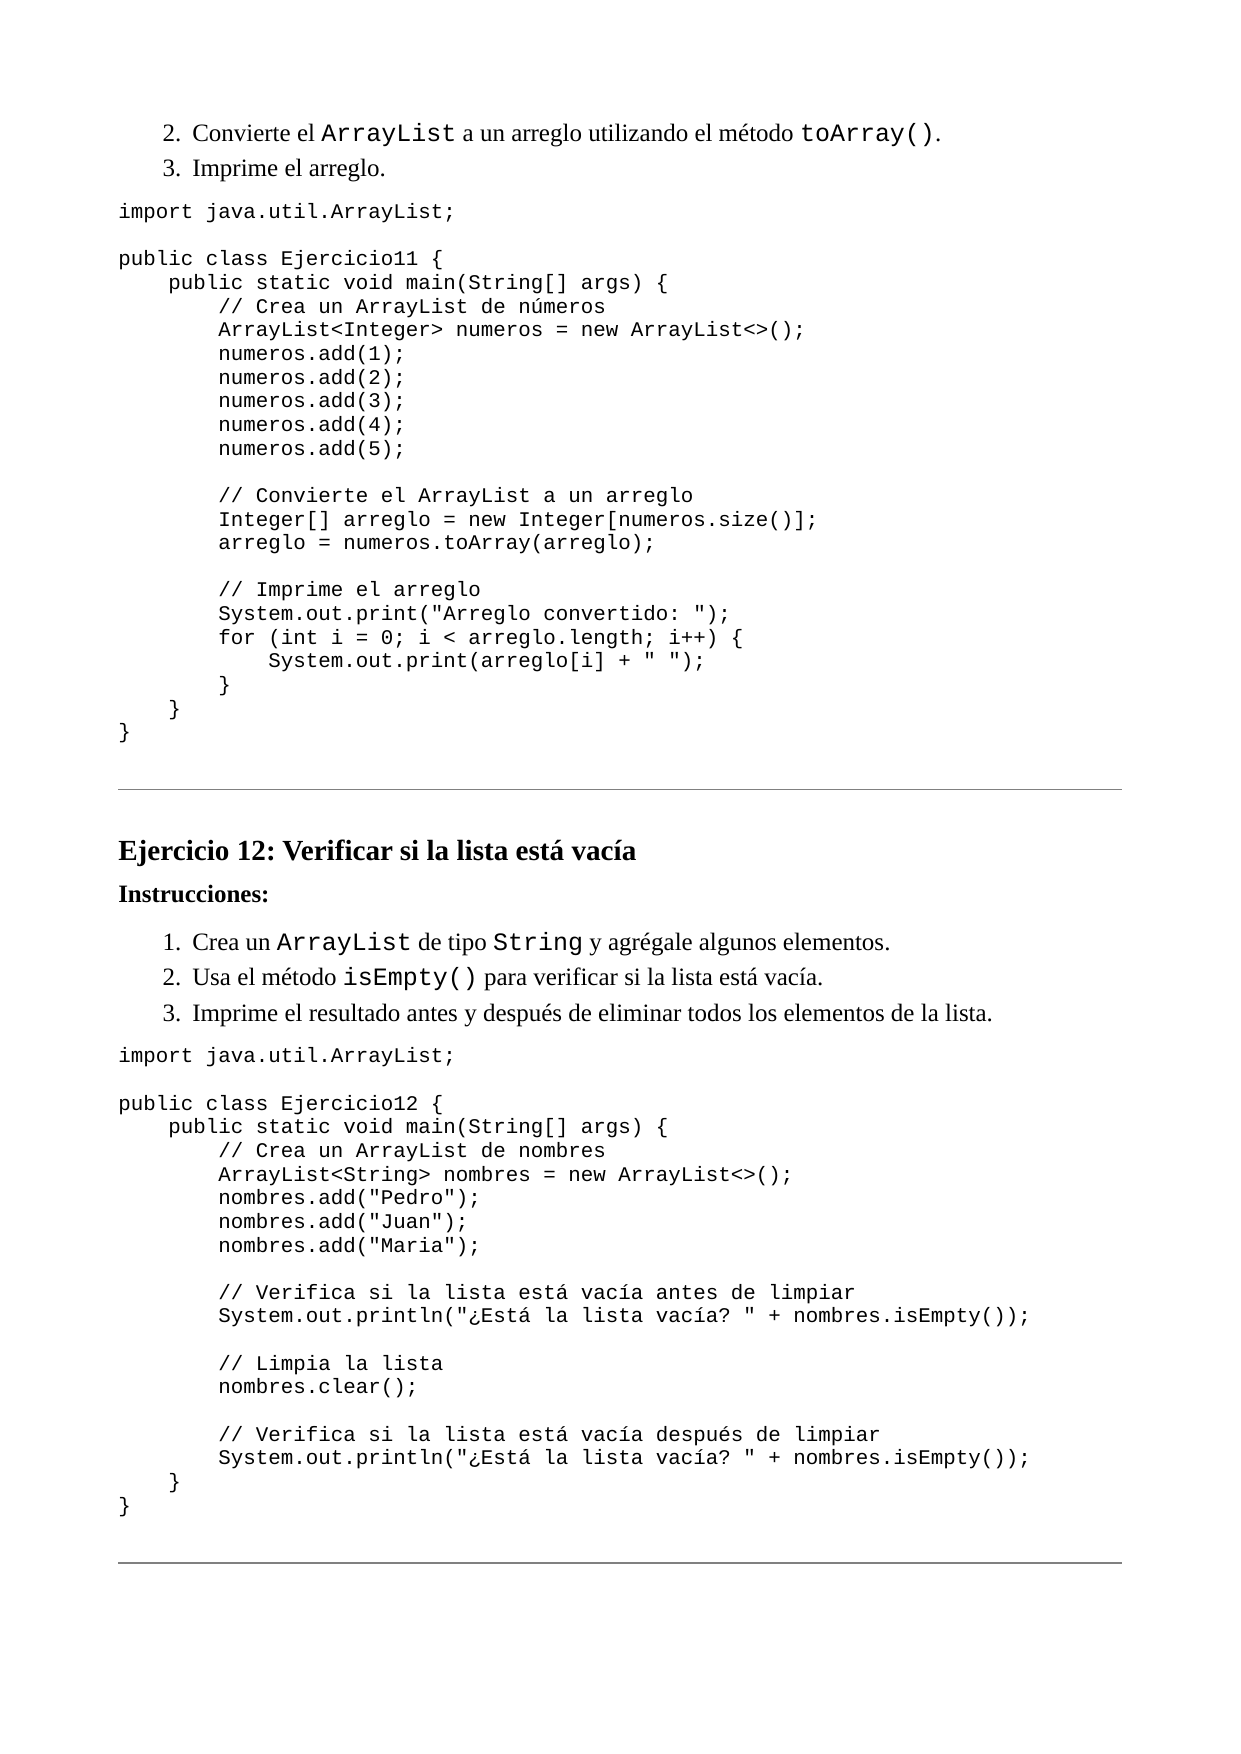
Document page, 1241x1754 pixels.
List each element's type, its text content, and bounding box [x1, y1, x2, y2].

text Instrucciones: [118, 879, 1122, 908]
text nombres.clear(); [118, 1376, 1122, 1400]
text arreglo = numeros.toArray(arreglo); [118, 532, 1122, 556]
text numeros.add(1); [118, 343, 1122, 367]
text public static void main(String[] args) { [118, 1116, 1122, 1140]
subtitle Ejercicio 12: Verificar si la lista está vacía [118, 833, 1122, 867]
text // Verifica si la lista está vacía después de limpiar [118, 1424, 1122, 1447]
list Crea un ArrayList de tipo String y agrégale algunos elementos. [162, 927, 1122, 958]
list Imprime el resultado antes y después de eliminar todos los elementos de la lista. [162, 998, 1122, 1027]
text import java.util.ArrayList; [118, 1045, 1122, 1069]
text // Convierte el ArrayList a un arreglo [118, 485, 1122, 508]
text } [118, 674, 1122, 698]
list Convierte el ArrayList a un arreglo utilizando el método toArray(). [162, 118, 1122, 149]
text ArrayList<String> nombres = new ArrayList<>(); [118, 1164, 1122, 1187]
text numeros.add(3); [118, 390, 1122, 414]
text numeros.add(5); [118, 438, 1122, 461]
list Usa el método isEmpty() para verificar si la lista está vacía. [162, 962, 1122, 993]
text numeros.add(2); [118, 367, 1122, 390]
text nombres.add("Maria"); [118, 1234, 1122, 1258]
text System.out.println("¿Está la lista vacía? " + nombres.isEmpty()); [118, 1306, 1122, 1329]
text // Imprime el arreglo [118, 579, 1122, 603]
text System.out.println("¿Está la lista vacía? " + nombres.isEmpty()); [118, 1447, 1122, 1471]
text } [118, 1471, 1122, 1495]
text // Verifica si la lista está vacía antes de limpiar [118, 1282, 1122, 1306]
text nombres.add("Pedro"); [118, 1187, 1122, 1211]
text ArrayList<Integer> numeros = new ArrayList<>(); [118, 319, 1122, 343]
text public static void main(String[] args) { [118, 272, 1122, 296]
text } [118, 721, 1122, 745]
text // Crea un ArrayList de números [118, 296, 1122, 319]
text System.out.print(arreglo[i] + " "); [118, 650, 1122, 674]
text public class Ejercicio12 { [118, 1093, 1122, 1116]
text Integer[] arreglo = new Integer[numeros.size()]; [118, 508, 1122, 532]
text nombres.add("Juan"); [118, 1211, 1122, 1234]
text } [118, 698, 1122, 721]
text } [118, 1495, 1122, 1518]
text import java.util.ArrayList; [118, 201, 1122, 225]
text numeros.add(4); [118, 414, 1122, 438]
text // Limpia la lista [118, 1353, 1122, 1376]
list Imprime el arreglo. [162, 153, 1122, 182]
text System.out.print("Arreglo convertido: "); [118, 603, 1122, 627]
text // Crea un ArrayList de nombres [118, 1140, 1122, 1164]
text for (int i = 0; i < arreglo.length; i++) { [118, 627, 1122, 650]
text public class Ejercicio11 { [118, 248, 1122, 272]
